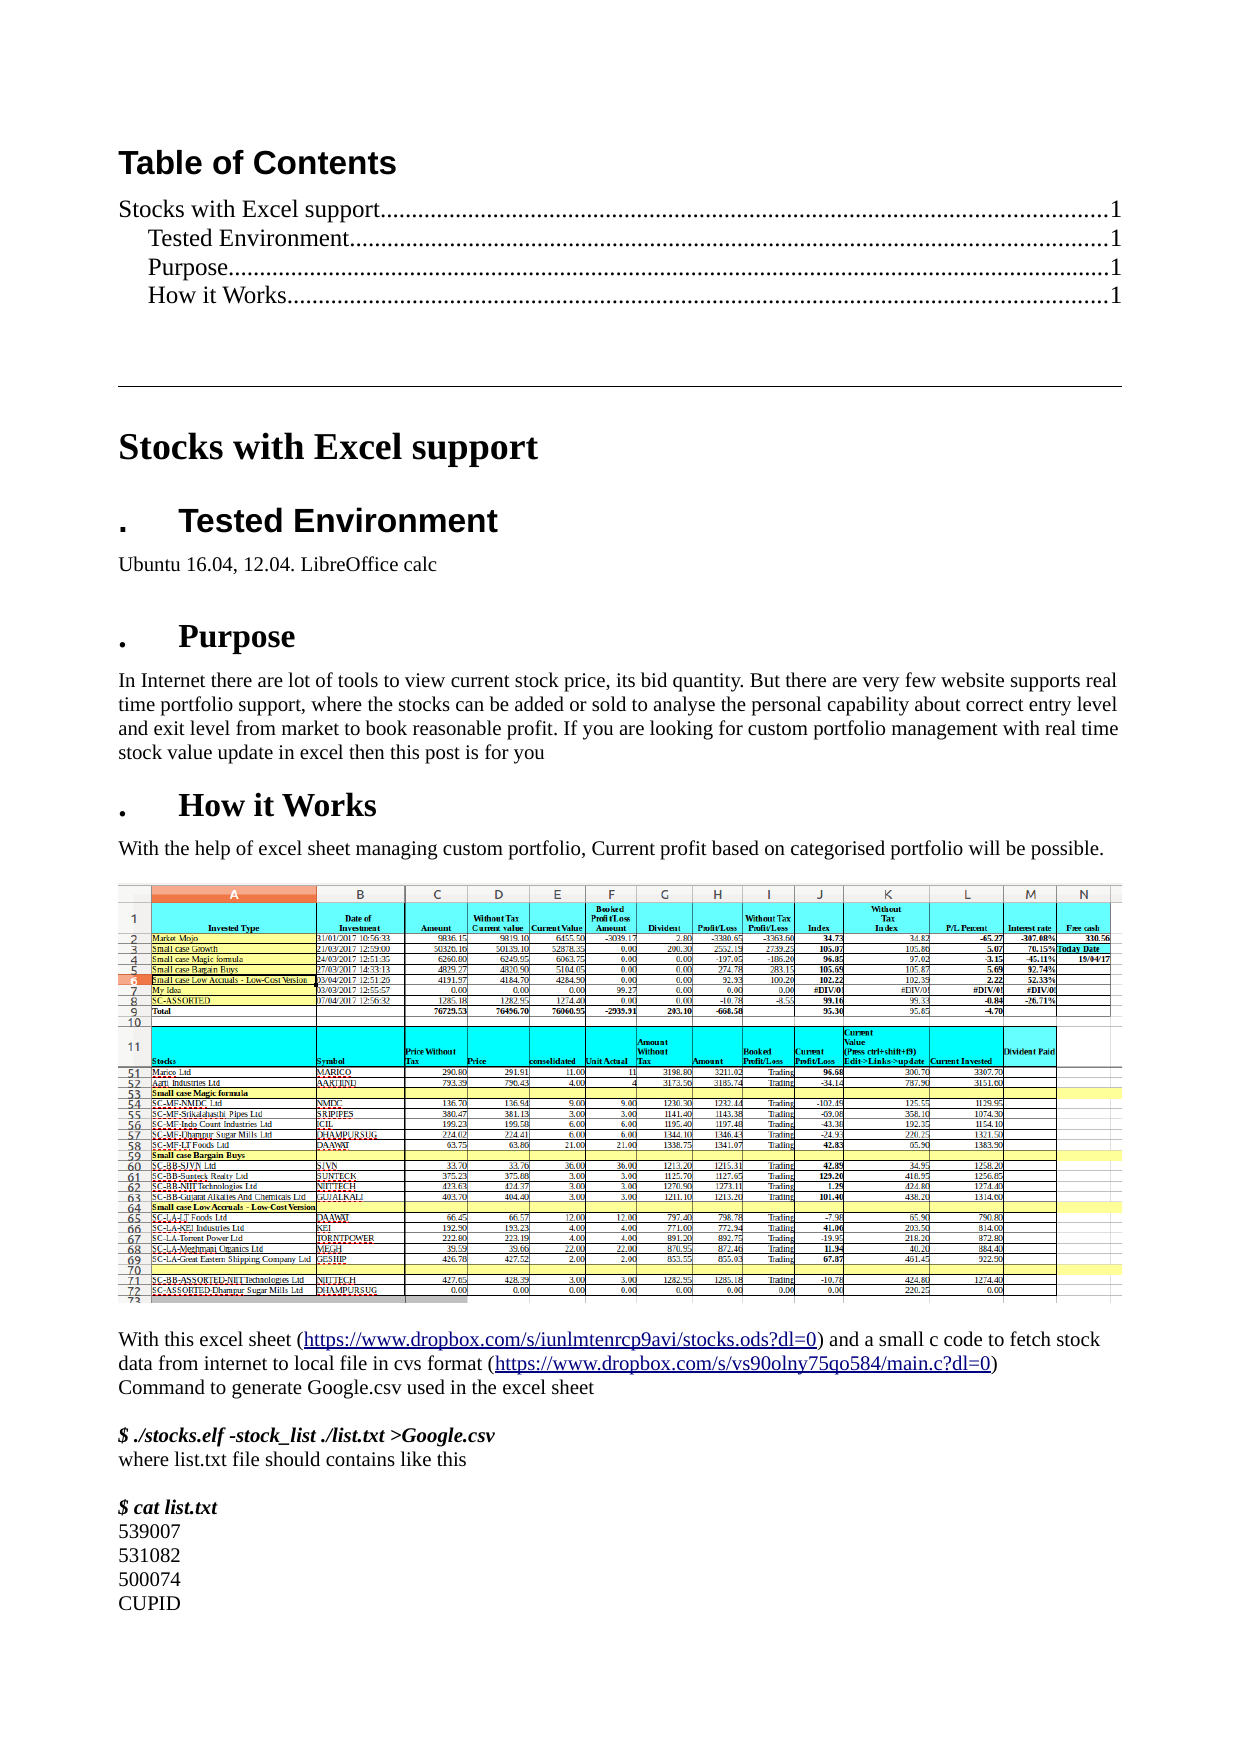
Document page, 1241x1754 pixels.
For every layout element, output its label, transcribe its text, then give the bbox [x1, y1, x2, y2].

text In Internet there are lot of tools to view current stock price, its bid quantity. But there are very few website supports real time portfolio support, where the stocks can be added or sold to analyse the personal capability about correct entry level and exit level from market to book reasonable profit. If you are looking for custom portfolio management with real time stock value update in excel then this post is for you [118, 668, 1122, 764]
text $ ./stocks.elf -stock_list ./list.txt >Google.csv [118, 1423, 1122, 1447]
text $ cat list.txt [118, 1495, 1122, 1519]
text Command to generate Google.csv used in the excel sheet [118, 1374, 1122, 1399]
text Tested Environment 1 [148, 223, 1122, 252]
subtitle Purpose [118, 616, 1122, 655]
subtitle Stocks with Excel support [118, 424, 1122, 468]
text 500074 [118, 1567, 1122, 1591]
text where list.txt file should contains like this [118, 1447, 1122, 1471]
text 539007 [118, 1519, 1122, 1543]
text With this excel sheet (https://www.dropbox.com/s/iunlmtenrcp9avi/stocks.ods?dl=0) and a small c code to fetch stock data from internet to local file in cvs format (https://www.dropbox.com/s/vs90olny75qo584/main.c?dl=0) [118, 1326, 1122, 1374]
subtitle Table of Contents [118, 143, 1122, 182]
subtitle How it Works [118, 785, 1122, 823]
picture [118, 883, 1123, 1303]
subtitle Tested Environment [118, 501, 1122, 540]
text 531082 [118, 1543, 1122, 1567]
text Purpose 1 [148, 252, 1122, 280]
text CUPID [118, 1591, 1122, 1615]
text How it Works 1 [148, 280, 1122, 309]
text Stocks with Excel support 1 [118, 194, 1122, 223]
text Ubuntu 16.04, 12.04. LibreOffice calc [118, 552, 1122, 576]
text With the help of excel sheet managing custom portfolio, Current profit based on categorised portfolio will be possible. [118, 836, 1122, 860]
